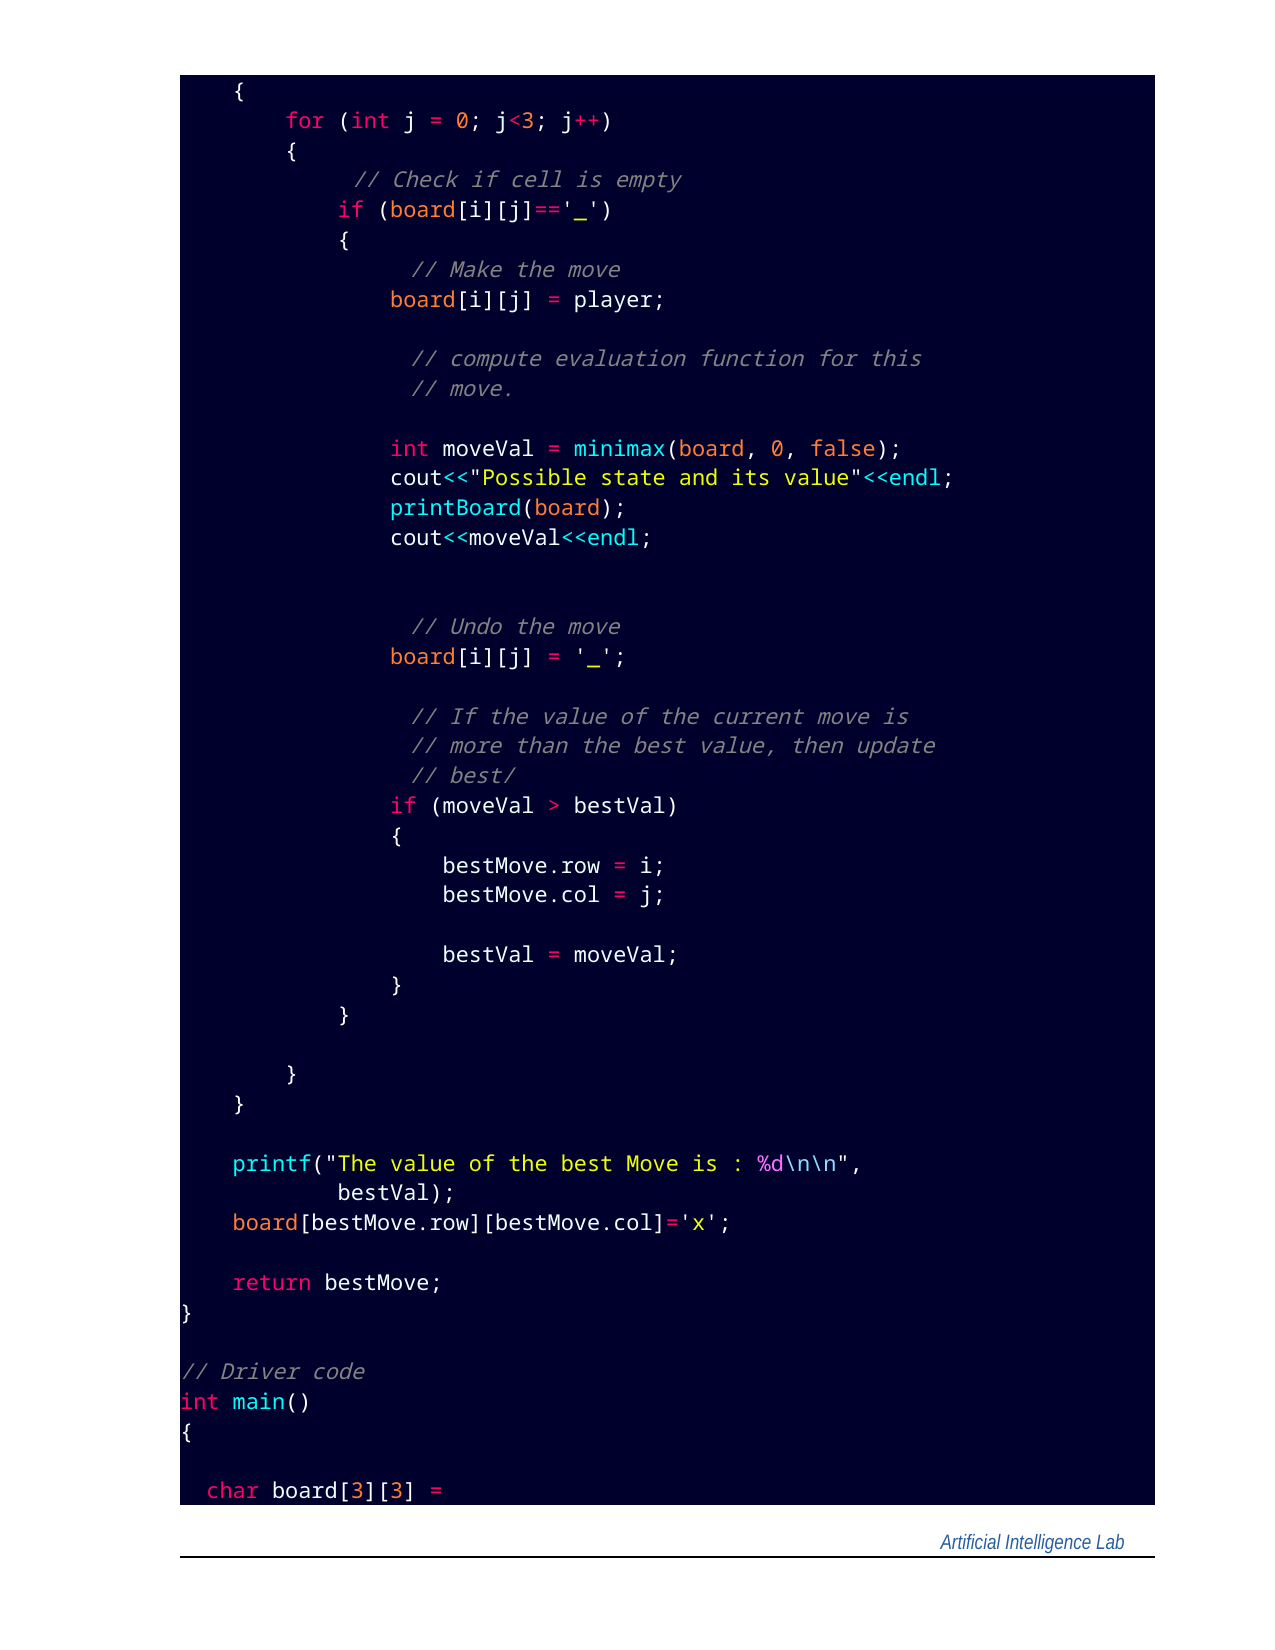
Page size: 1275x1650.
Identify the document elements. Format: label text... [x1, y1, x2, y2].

text // If the value of the current move is [180, 701, 1155, 730]
text char board[3][3] = [180, 1475, 1155, 1505]
text // Driver code [180, 1356, 1155, 1386]
text bestMove.col = j; [180, 879, 1155, 909]
text board[i][j] = player; [180, 283, 1155, 313]
text int main() [180, 1386, 1155, 1416]
text // Check if cell is empty [180, 164, 1155, 194]
text if (moveVal > bestVal) [180, 790, 1155, 820]
text { [180, 75, 1155, 105]
text printf("The value of the best Move is : %d\n\n", [180, 1147, 1155, 1177]
text // Undo the move [180, 611, 1155, 641]
text } [180, 969, 1155, 998]
text board[i][j] = '_'; [180, 641, 1155, 671]
text { [180, 1416, 1155, 1445]
text bestVal = moveVal; [180, 939, 1155, 969]
text printBoard(board); [180, 492, 1155, 522]
text bestMove.row = i; [180, 849, 1155, 879]
text { [180, 820, 1155, 849]
text cout<<"Possible state and its value"<<endl; [180, 462, 1155, 492]
text } [180, 1296, 1155, 1326]
text board[bestMove.row][bestMove.col]='x'; [180, 1207, 1155, 1237]
text for (int j = 0; j<3; j++) [180, 105, 1155, 134]
text return bestMove; [180, 1267, 1155, 1296]
text } [180, 998, 1155, 1028]
text { [180, 134, 1155, 164]
text // Make the move [180, 254, 1155, 283]
text cout<<moveVal<<endl; [180, 522, 1155, 552]
text // best/ [180, 760, 1155, 790]
text } [180, 1058, 1155, 1088]
text // move. [180, 373, 1155, 403]
text int moveVal = minimax(board, 0, false); [180, 432, 1155, 462]
text // more than the best value, then update [180, 730, 1155, 760]
text // compute evaluation function for this [180, 343, 1155, 373]
text { [180, 224, 1155, 254]
text bestVal); [180, 1177, 1155, 1207]
text } [180, 1088, 1155, 1118]
text if (board[i][j]=='_') [180, 194, 1155, 224]
